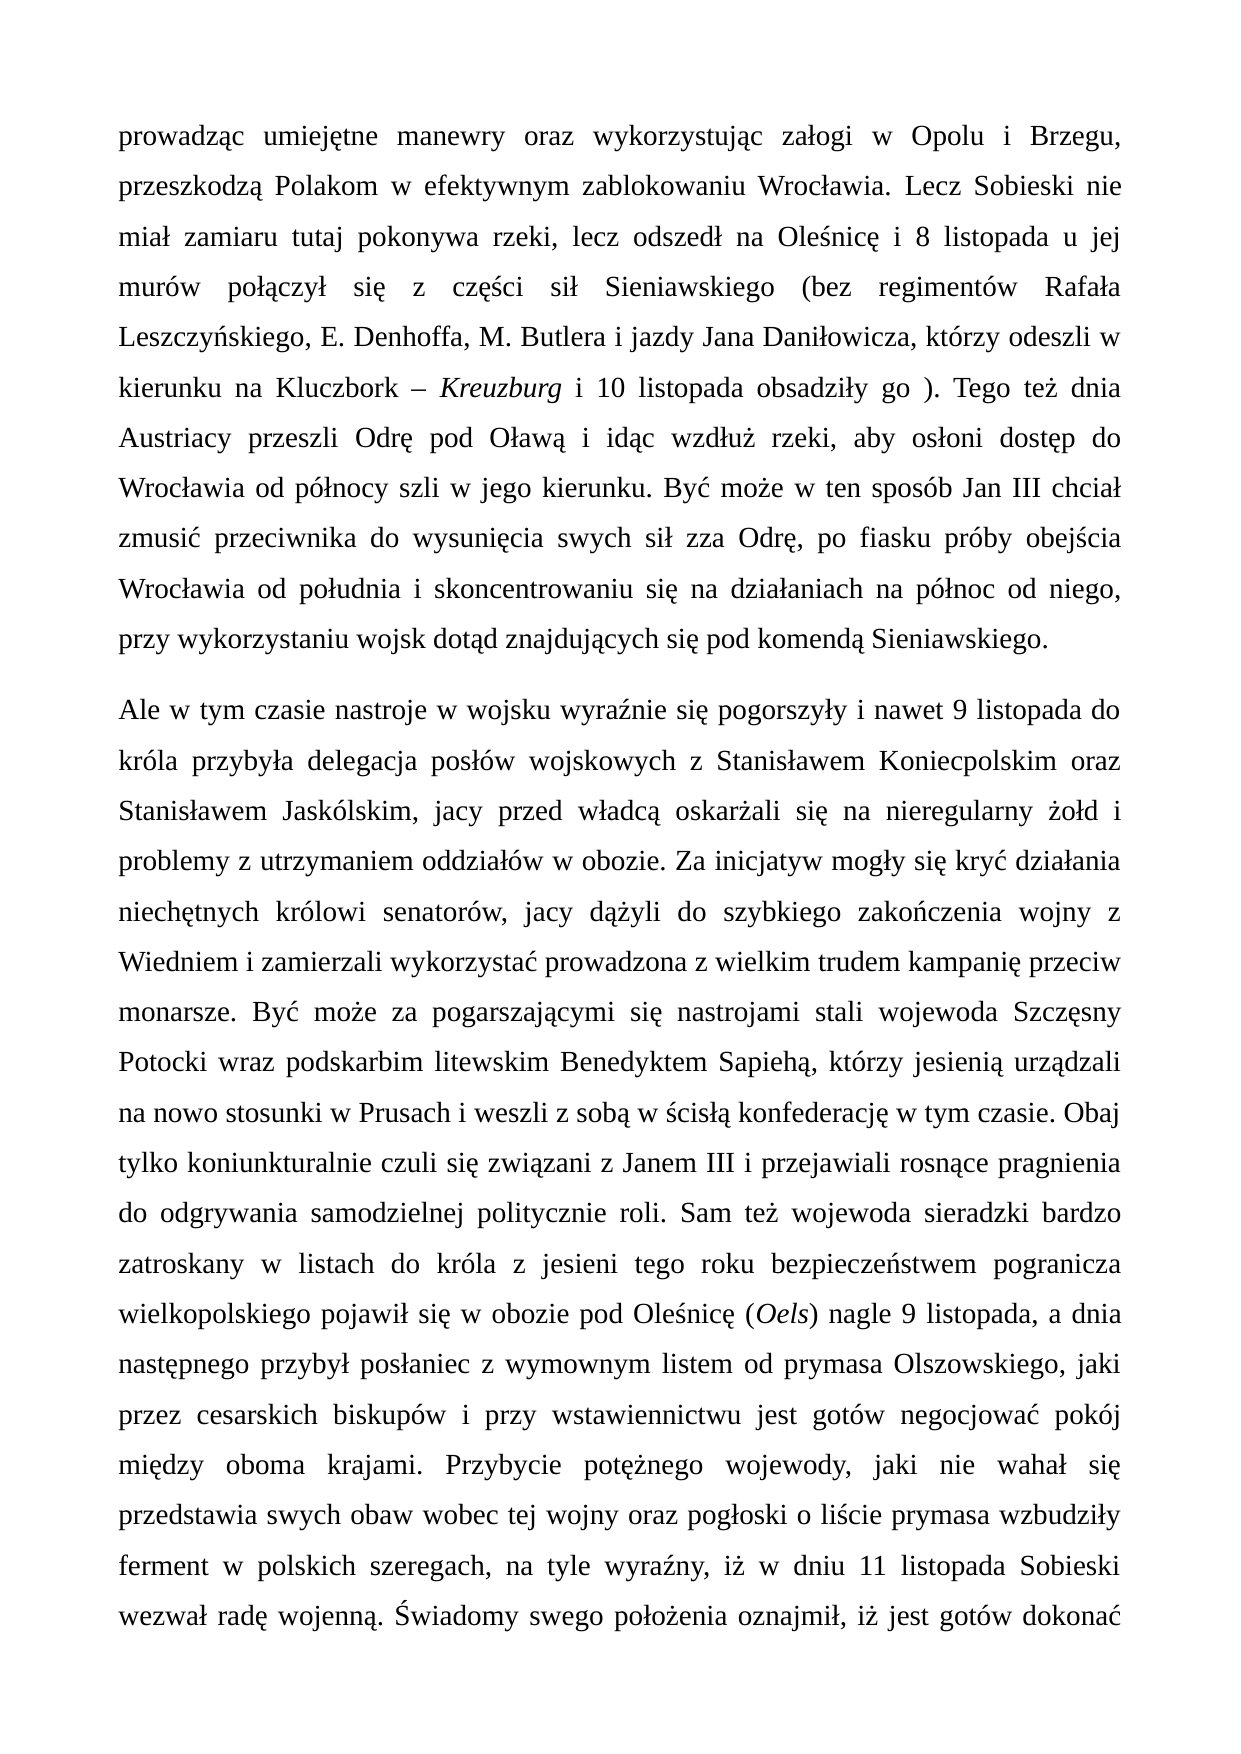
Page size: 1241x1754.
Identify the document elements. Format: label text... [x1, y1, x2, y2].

text prowadząc umiejętne manewry oraz wykorzystując załogi w Opolu i Brzegu, przeszkodzą Polakom w efektywnym zablokowaniu Wrocławia. Lecz Sobieski nie miał zamiaru tutaj pokonywa rzeki, lecz odszedł na Oleśnicę i 8 listopada u jej murów połączył się z części sił Sieniawskiego (bez regimentów Rafała Leszczyńskiego, E. Denhoffa, M. Butlera i jazdy Jana Daniłowicza, którzy odeszli w kierunku na Kluczbork – Kreuzburg i 10 listopada obsadziły go ). Tego też dnia Austriacy przeszli Odrę pod Oławą i idąc wzdłuż rzeki, aby osłoni dostęp do Wrocławia od północy szli w jego kierunku. Być może w ten sposób Jan III chciał zmusić przeciwnika do wysunięcia swych sił zza Odrę, po fiasku próby obejścia Wrocławia od południa i skoncentrowaniu się na działaniach na północ od niego, przy wykorzystaniu wojsk dotąd znajdujących się pod komendą Sieniawskiego. [118, 118, 1122, 655]
text Ale w tym czasie nastroje w wojsku wyraźnie się pogorszyły i nawet 9 listopada do króla przybyła delegacja posłów wojskowych z Stanisławem Koniecpolskim oraz Stanisławem Jaskólskim, jacy przed władcą oskarżali się na nieregularny żołd i problemy z utrzymaniem oddziałów w obozie. Za inicjatyw mogły się kryć działania niechętnych królowi senatorów, jacy dążyli do szybkiego zakończenia wojny z Wiedniem i zamierzali wykorzystać prowadzona z wielkim trudem kampanię przeciw monarsze. Być może za pogarszającymi się nastrojami stali wojewoda Szczęsny Potocki wraz podskarbim litewskim Benedyktem Sapiehą, którzy jesienią urządzali na nowo stosunki w Prusach i weszli z sobą w ścisłą konfederację w tym czasie. Obaj tylko koniunkturalnie czuli się związani z Janem III i przejawiali rosnące pragnienia do odgrywania samodzielnej politycznie roli. Sam też wojewoda sieradzki bardzo zatroskany w listach do króla z jesieni tego roku bezpieczeństwem pogranicza wielkopolskiego pojawił się w obozie pod Oleśnicę (Oels) nagle 9 listopada, a dnia następnego przybył posłaniec z wymownym listem od prymasa Olszowskiego, jaki przez cesarskich biskupów i przy wstawiennictwu jest gotów negocjować pokój między oboma krajami. Przybycie potężnego wojewody, jaki nie wahał się przedstawia swych obaw wobec tej wojny oraz pogłoski o liście prymasa wzbudziły ferment w polskich szeregach, na tyle wyraźny, iż w dniu 11 listopada Sobieski wezwał radę wojenną. Świadomy swego położenia oznajmił, iż jest gotów dokonać [118, 692, 1122, 1632]
